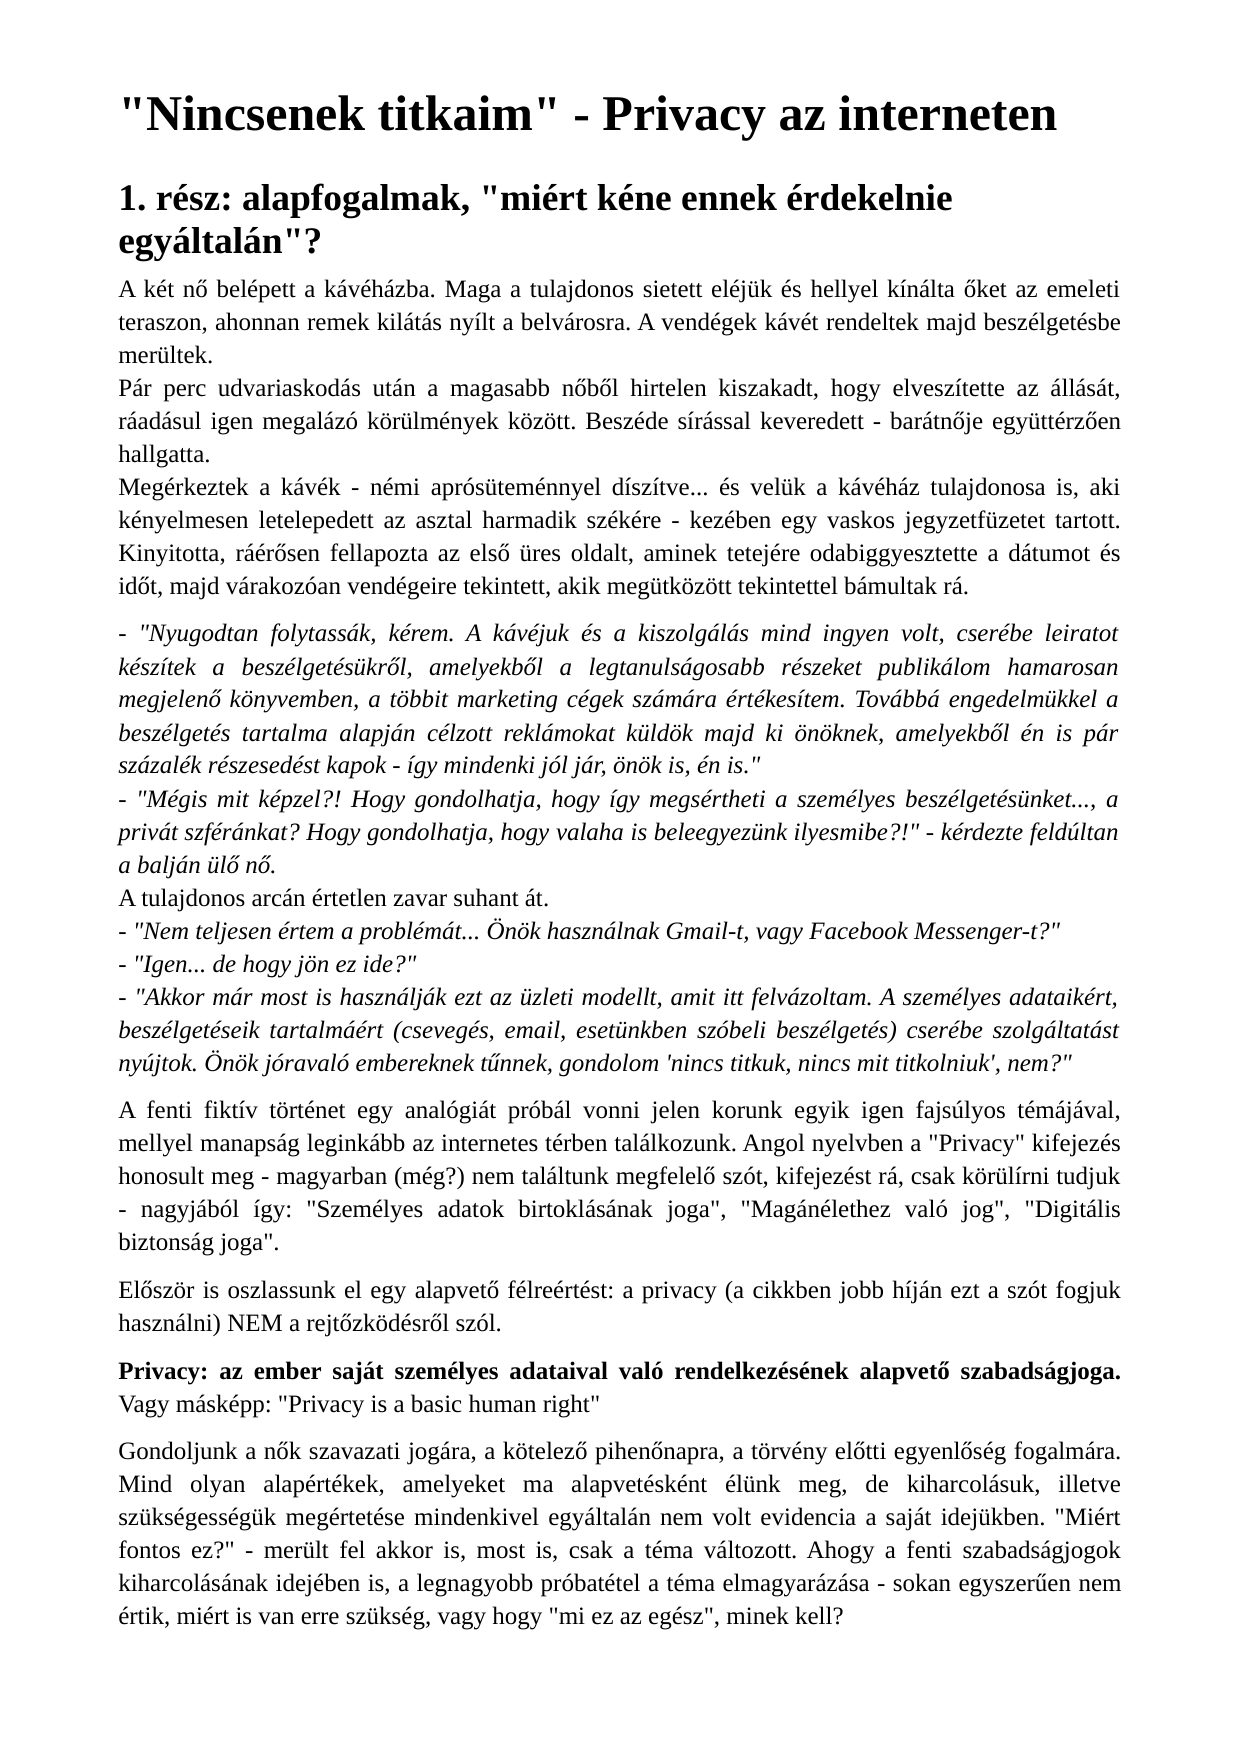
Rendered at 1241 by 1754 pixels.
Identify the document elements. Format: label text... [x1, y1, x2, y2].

text - "Nem teljesen értem a problémát... Önök használnak Gmail-t, vagy Facebook Messenger-t?" [118, 916, 1122, 944]
text - "Igen... de hogy jön ez ide?" [118, 949, 1122, 977]
text A fenti fiktív történet egy analógiát próbál vonni jelen korunk egyik igen fajsúlyos témájával, mellyel manapság leginkább az internetes térben találkozunk. Angol nyelvben a "Privacy" kifejezés honosult meg - magyarban (még?) nem találtunk megfelelő szót, kifejezést rá, csak körülírni tudjuk - nagyjából így: "Személyes adatok birtoklásának joga", "Magánélethez való jog", "Digitális biztonság joga". [118, 1095, 1122, 1256]
subtitle "Nincsenek titkaim" - Privacy az interneten [118, 84, 1122, 142]
text A két nő belépett a kávéházba. Maga a tulajdonos sietett eléjük és hellyel kínálta őket az emeleti teraszon, ahonnan remek kilátás nyílt a belvárosra. A vendégek kávét rendeltek majd beszélgetésbe merültek. Pár perc udvariaskodás után a magasabb nőből hirtelen kiszakadt, hogy elveszítette az állását, ráadásul igen megalázó körülmények között. Beszéde sírással keveredett - barátnője együttérzően hallgatta. Megérkeztek a kávék - némi aprósüteménnyel díszítve... és velük a kávéház tulajdonosa is, aki kényelmesen letelepedett az asztal harmadik székére - kezében egy vaskos jegyzetfüzetet tartott. Kinyitotta, ráérősen fellapozta az első üres oldalt, aminek tetejére odabiggyesztette a dátumot és időt, majd várakozóan vendégeire tekintett, akik megütközött tekintettel bámultak rá. [118, 274, 1122, 600]
subtitle 1. rész: alapfogalmak, "miért kéne ennek érdekelnie egyáltalán"? [118, 175, 1122, 261]
text A tulajdonos arcán értetlen zavar suhant át. [118, 883, 1122, 911]
text - "Akkor már most is használják ezt az üzleti modellt, amit itt felvázoltam. A személyes adataikért, beszélgetéseik tartalmáért (csevegés, email, esetünkben szóbeli beszélgetés) cserébe szolgáltatást nyújtok. Önök jóravaló embereknek tűnnek, gondolom 'nincs titkuk, nincs mit titkolniuk', nem?" [118, 982, 1122, 1077]
text - "Nyugodtan folytassák, kérem. A kávéjuk és a kiszolgálás mind ingyen volt, cserébe leiratot készítek a beszélgetésükről, amelyekből a legtanulságosabb részeket publikálom hamarosan megjelenő könyvemben, a többit marketing cégek számára értékesítem. Továbbá engedelmükkel a beszélgetés tartalma alapján célzott reklámokat küldök majd ki önöknek, amelyekből én is pár százalék részesedést kapok - így mindenki jól jár, önök is, én is." [118, 618, 1122, 779]
text Privacy: az ember saját személyes adataival való rendelkezésének alapvető szabadságjoga. Vagy másképp: "Privacy is a basic human right" [118, 1356, 1122, 1417]
text Gondoljunk a nők szavazati jogára, a kötelező pihenőnapra, a törvény előtti egyenlőség fogalmára. Mind olyan alapértékek, amelyeket ma alapvetésként élünk meg, de kiharcolásuk, illetve szükségességük megértetése mindenkivel egyáltalán nem volt evidencia a saját idejükben. "Miért fontos ez?" - merült fel akkor is, most is, csak a téma változott. Ahogy a fenti szabadságjogok kiharcolásának idejében is, a legnagyobb próbatétel a téma elmagyarázása - sokan egyszerűen nem értik, miért is van erre szükség, vagy hogy "mi ez az egész", minek kell? [118, 1436, 1122, 1630]
text - "Mégis mit képzel?! Hogy gondolhatja, hogy így megsértheti a személyes beszélgetésünket..., a privát szféránkat? Hogy gondolhatja, hogy valaha is beleegyezünk ilyesmibe?!" - kérdezte feldúltan a balján ülő nő. [118, 784, 1122, 878]
text Először is oszlassunk el egy alapvető félreértést: a privacy (a cikkben jobb híján ezt a szót fogjuk használni) NEM a rejtőzködésről szól. [118, 1275, 1122, 1337]
